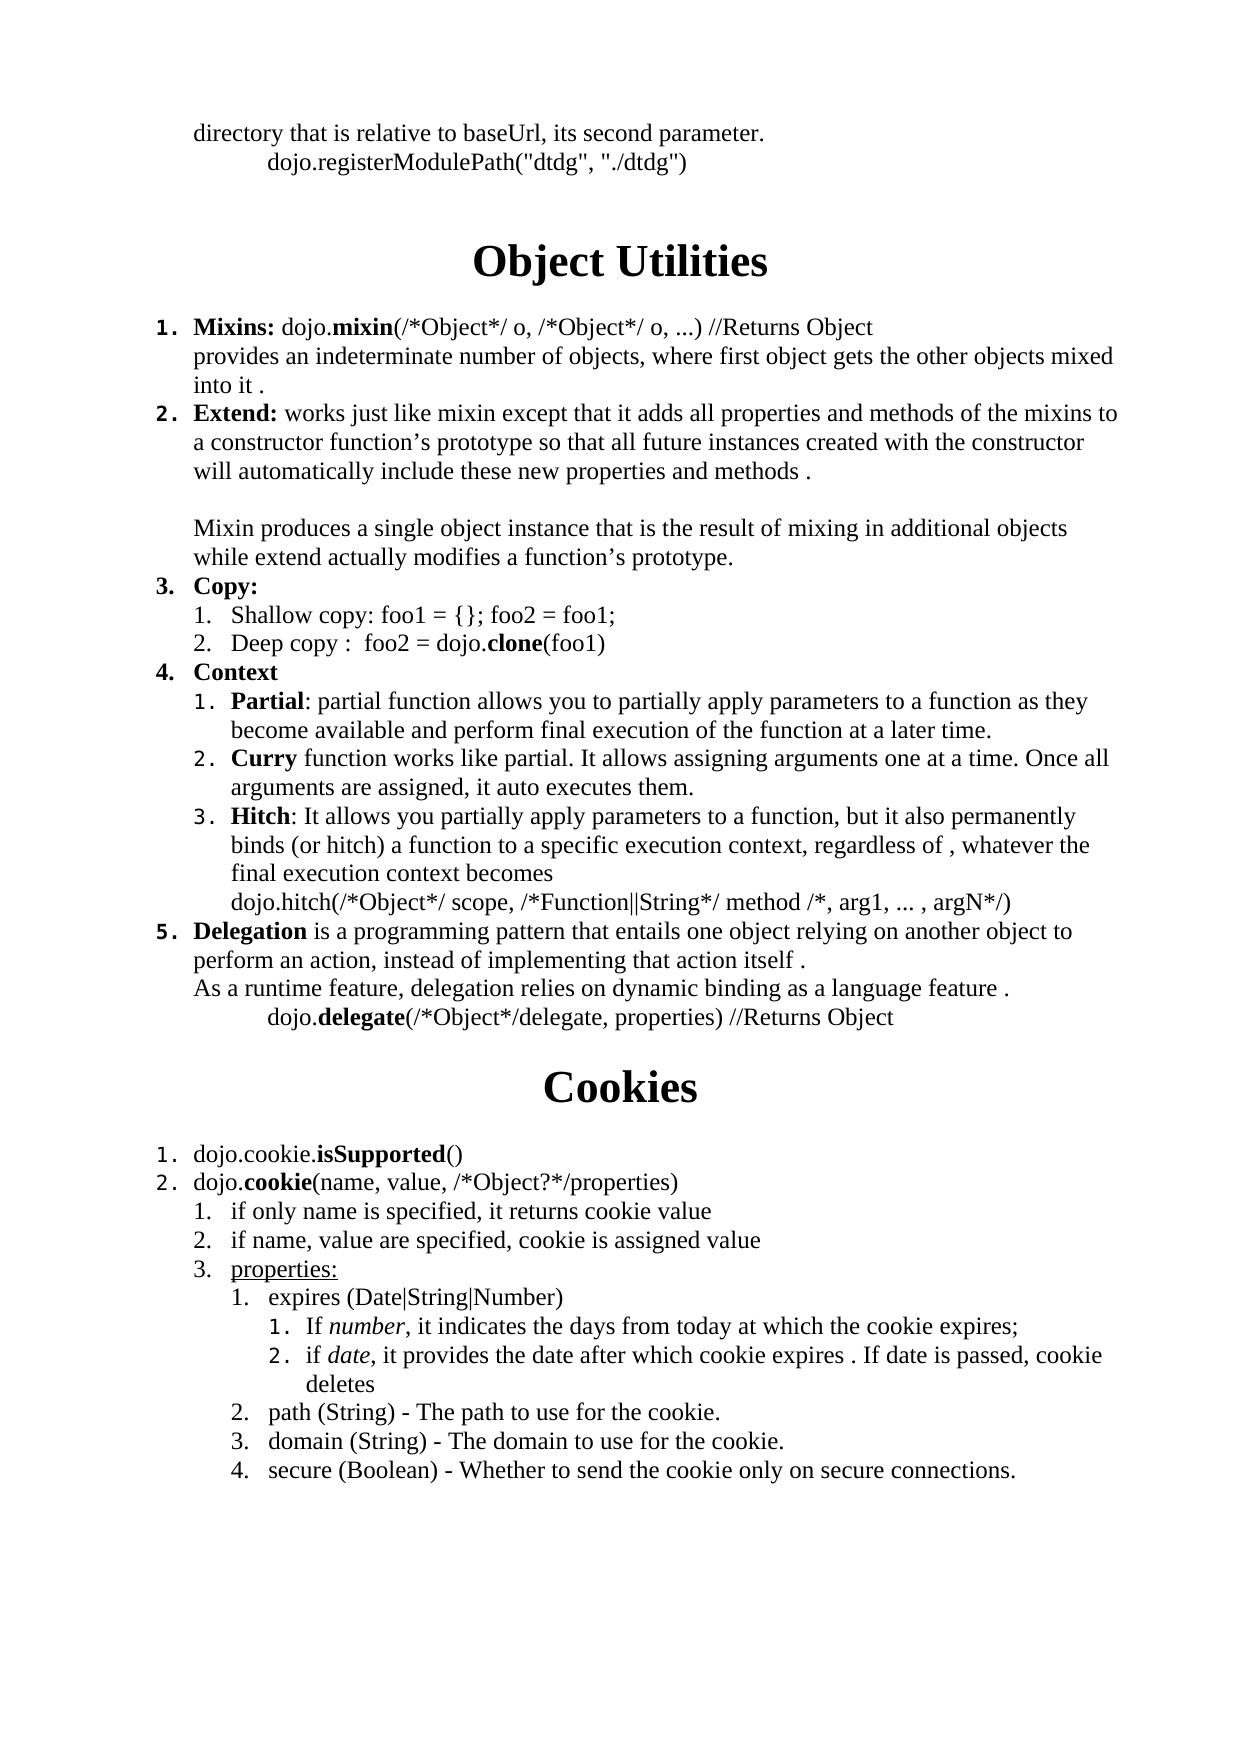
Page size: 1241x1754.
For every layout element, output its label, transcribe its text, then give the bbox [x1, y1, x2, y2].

list Curry function works like partial. It allows assigning arguments one at a time. Once all arguments are assigned, it auto executes them. [193, 743, 1122, 801]
list properties: [193, 1254, 1122, 1282]
text Object Utilities [118, 233, 1122, 286]
list path (String) - The path to use for the cookie. [231, 1397, 1122, 1426]
list Delegation is a programming pattern that entails one object relying on another object to perform an action, instead of implementing that action itself . As a runtime feature, delegation relies on dynamic binding as a language feature . dojo.delegate(/*Object*/delegate, properties) //Returns Object [156, 916, 1122, 1031]
list Hitch: It allows you partially apply parameters to a function, but it also permanently binds (or hitch) a function to a specific execution context, regardless of , whatever the final execution context becomes dojo.hitch(/*Object*/ scope, /*Function||String*/ method /*, arg1, ... , argN*/) [193, 801, 1122, 916]
list Partial: partial function allows you to partially apply parameters to a function as they become available and perform final execution of the function at a later time. [193, 686, 1122, 743]
list if name, value are specified, cookie is assigned value [193, 1225, 1122, 1254]
list If number, it indicates the days from today at which the cookie expires; [268, 1311, 1122, 1340]
list if date, it provides the date after which cookie expires . If date is passed, cookie deletes [268, 1340, 1122, 1397]
list secure (Boolean) - Whether to send the cookie only on secure connections. [231, 1455, 1122, 1484]
list Mixins: dojo.mixin(/*Object*/ o, /*Object*/ o, ...) //Returns Object provides an indeterminate number of objects, where first object gets the other objects mixed into it . [156, 312, 1122, 398]
list Context [156, 657, 1122, 686]
list Deep copy : foo2 = dojo.clone(foo1) [193, 628, 1122, 657]
list if only name is specified, it returns cookie value [193, 1196, 1122, 1225]
list domain (String) - The domain to use for the cookie. [231, 1426, 1122, 1455]
text Cookies [118, 1060, 1122, 1112]
list dojo.cookie.isSupported() [156, 1139, 1122, 1167]
list directory that is relative to baseUrl, its second parameter. dojo.registerModulePath("dtdg", "./dtdg") [156, 118, 1122, 176]
list Extend: works just like mixin except that it adds all properties and methods of the mixins to a constructor function’s prototype so that all future instances created with the constructor will automatically include these new properties and methods . Mixin produces a single object instance that is the result of mixing in additional objects while extend actually modifies a function’s prototype. [156, 398, 1122, 571]
list Shallow copy: foo1 = {}; foo2 = foo1; [193, 600, 1122, 628]
list Copy: [156, 571, 1122, 600]
list expires (Date|String|Number) [231, 1282, 1122, 1311]
list dojo.cookie(name, value, /*Object?*/properties) [156, 1167, 1122, 1196]
